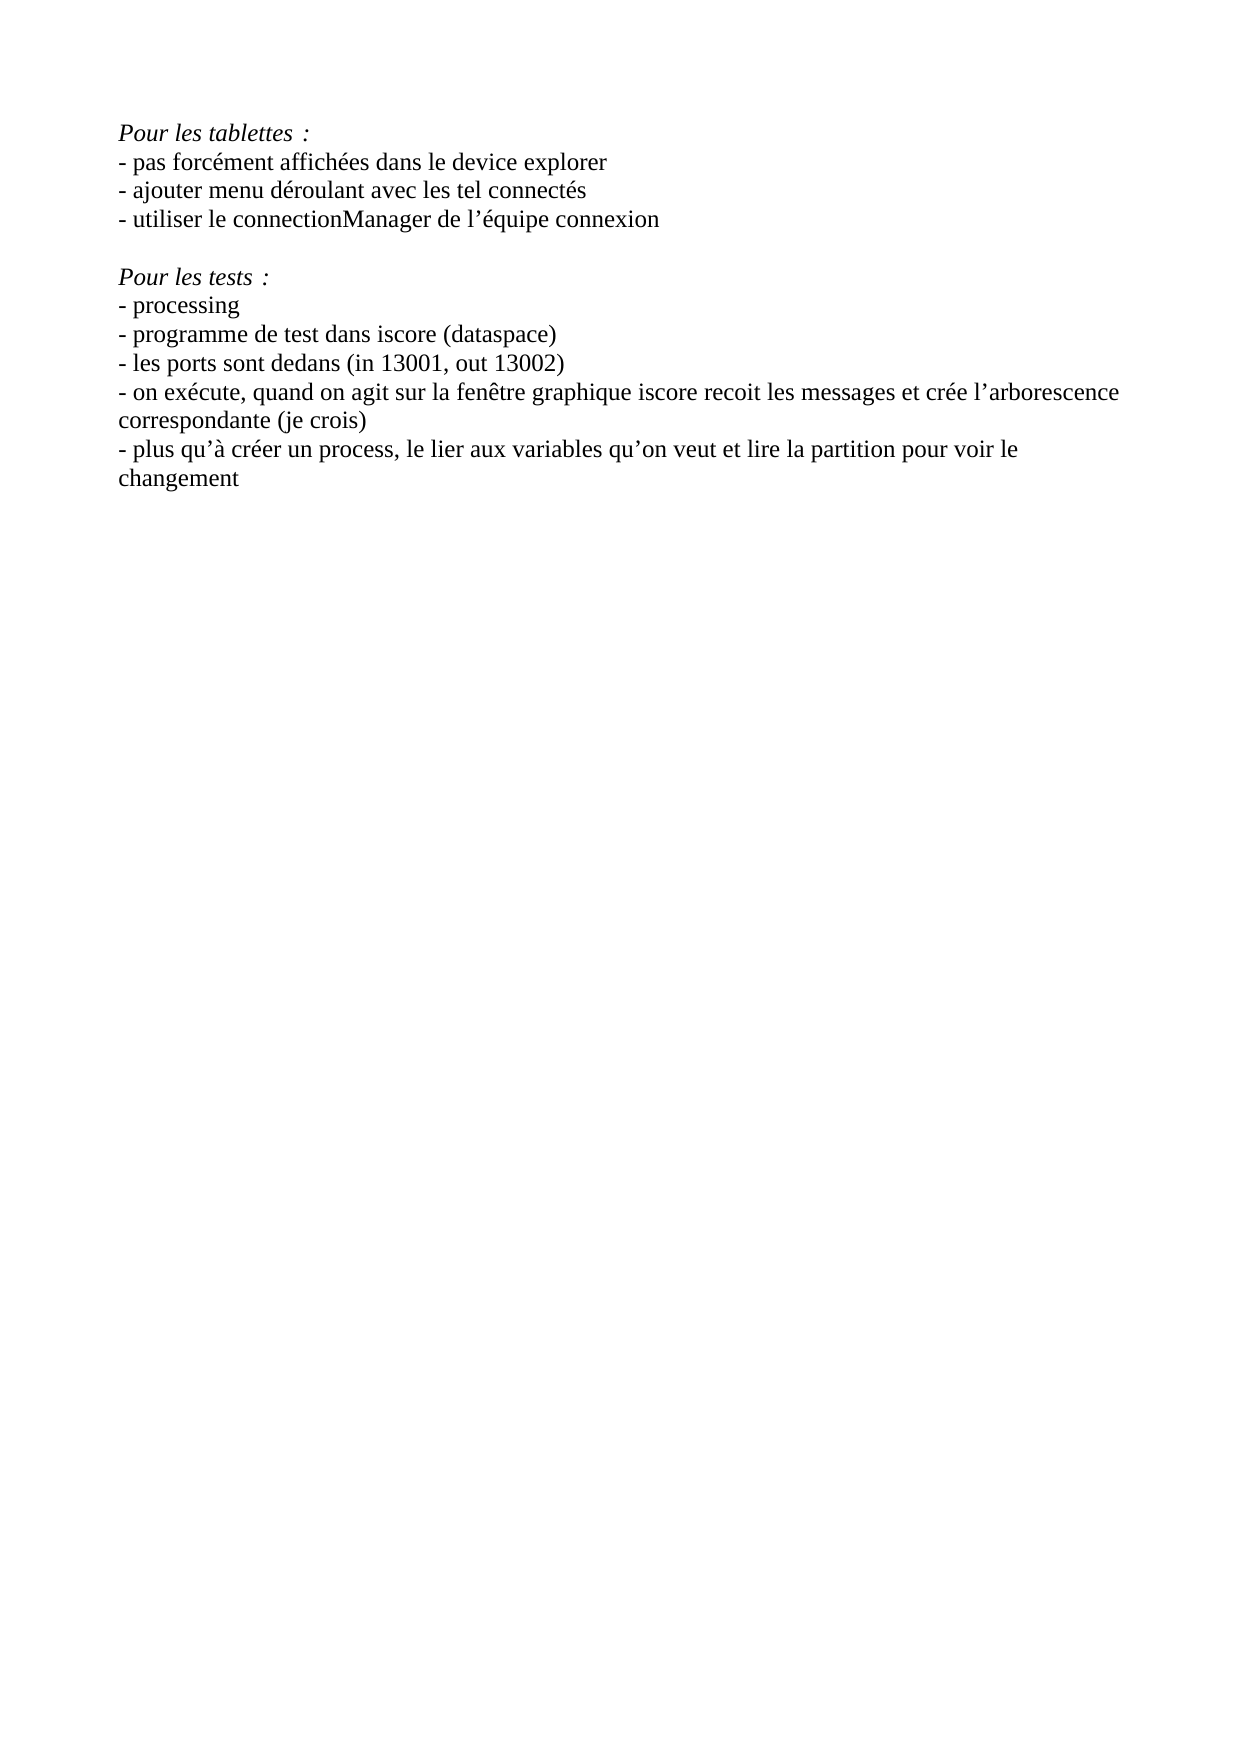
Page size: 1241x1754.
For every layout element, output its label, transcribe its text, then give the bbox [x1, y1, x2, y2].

text - les ports sont dedans (in 13001, out 13002) [118, 348, 1122, 377]
text - pas forcément affichées dans le device explorer [118, 147, 1122, 176]
text - plus qu’à créer un process, le lier aux variables qu’on veut et lire la partition pour voir le changement [118, 434, 1122, 492]
text - on exécute, quand on agit sur la fenêtre graphique iscore recoit les messages et crée l’arborescence correspondante (je crois) [118, 377, 1122, 434]
text Pour les tablettes : [118, 118, 1122, 147]
text - ajouter menu déroulant avec les tel connectés [118, 176, 1122, 204]
text Pour les tests : [118, 262, 1122, 291]
text - programme de test dans iscore (dataspace) [118, 319, 1122, 348]
text - processing [118, 291, 1122, 319]
text - utiliser le connectionManager de l’équipe connexion [118, 204, 1122, 233]
